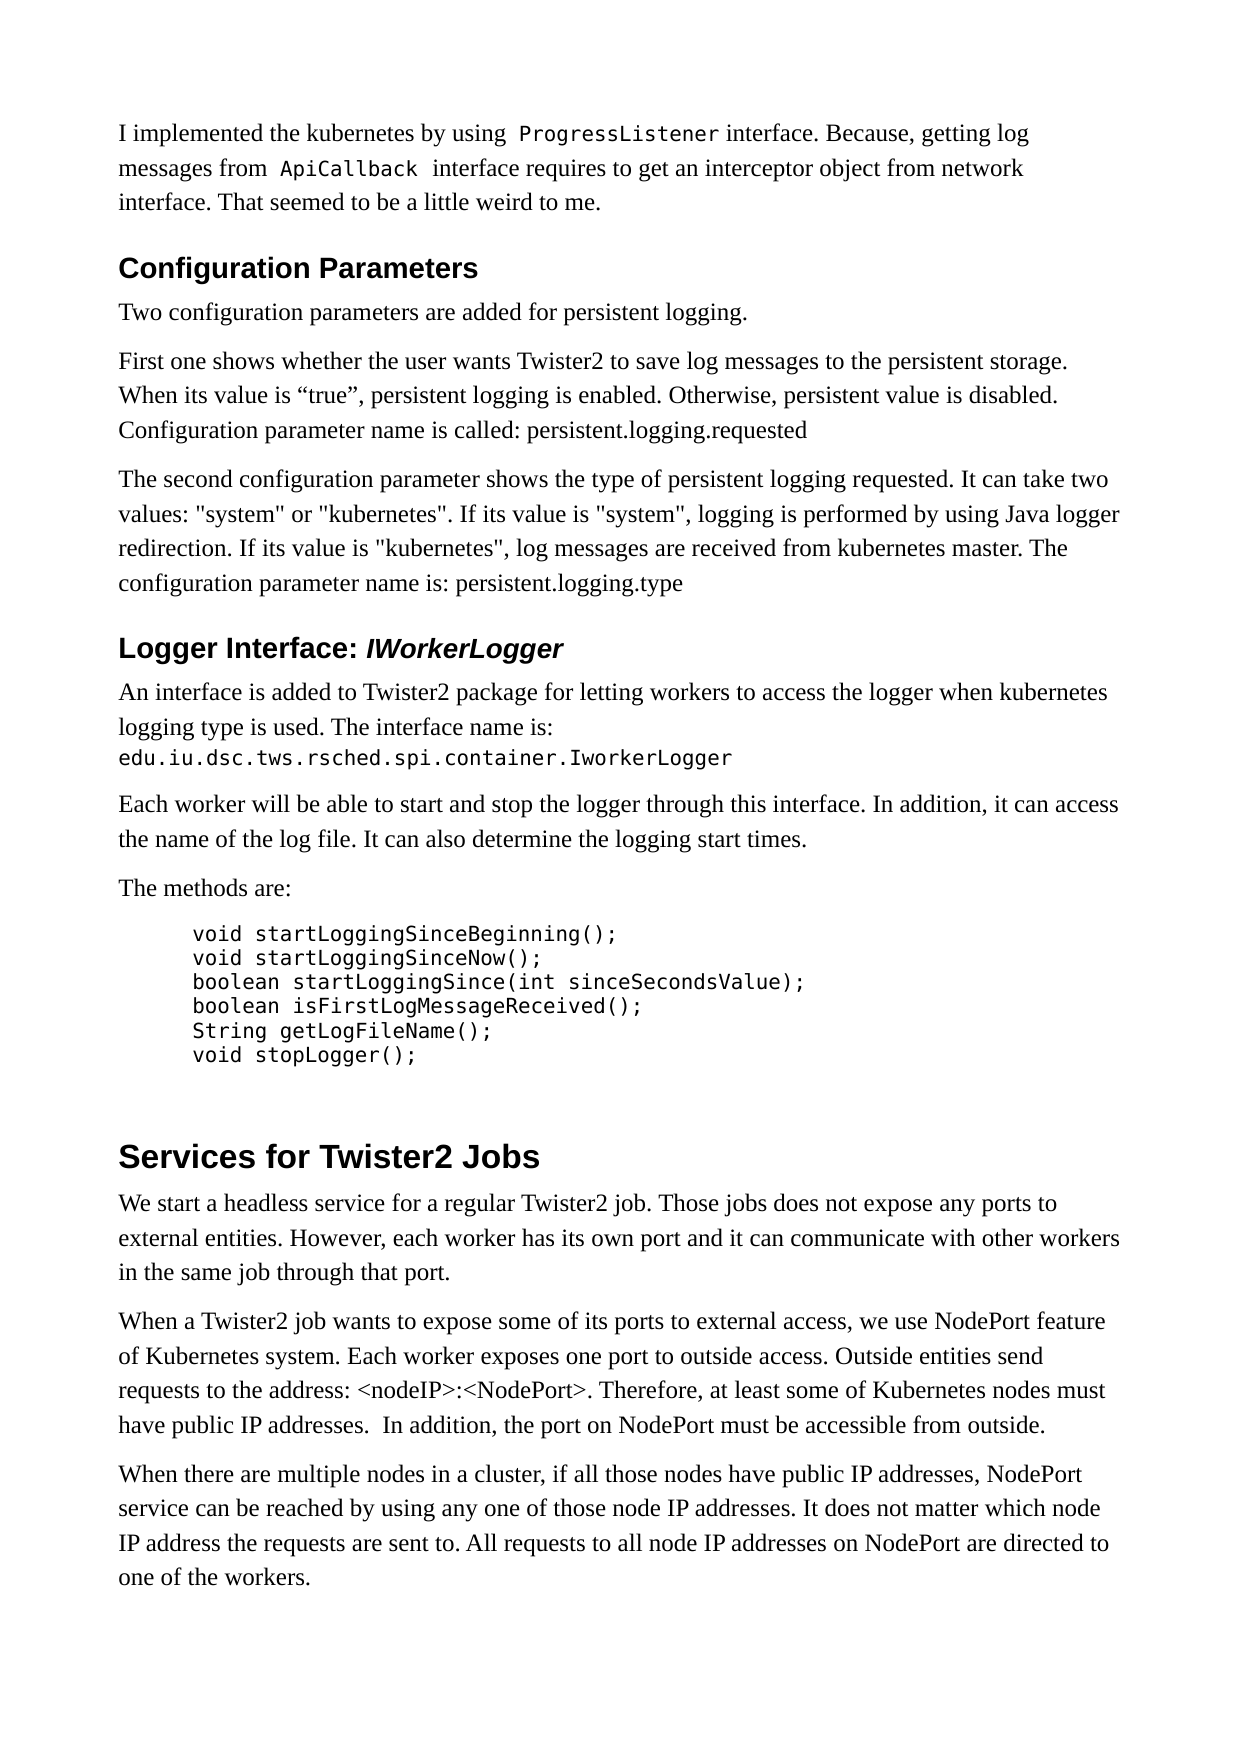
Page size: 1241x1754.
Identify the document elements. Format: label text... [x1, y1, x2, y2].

text void startLoggingSinceNow(); [192, 946, 1122, 970]
text The methods are: [118, 873, 1122, 901]
text When there are multiple nodes in a cluster, if all those nodes have public IP addresses, NodePort service can be reached by using any one of those node IP addresses. It does not matter which node IP address the requests are sent to. All requests to all node IP addresses on NodePort are directed to one of the workers. [118, 1459, 1122, 1591]
text When a Twister2 job wants to expose some of its ports to external access, we use NodePort feature of Kubernetes system. Each worker exposes one port to outside access. Outside entities send requests to the address: <nodeIP>:<NodePort>. Therefore, at least some of Kubernetes nodes must have public IP addresses. In addition, the port on NodePort must be accessible from outside. [118, 1306, 1122, 1439]
text boolean isFirstLogMessageReceived(); [192, 994, 1122, 1019]
subtitle Configuration Parameters [118, 251, 1122, 284]
text void startLoggingSinceBeginning(); [192, 922, 1122, 946]
text String getLogFileName(); [192, 1019, 1122, 1043]
text boolean startLoggingSince(int sinceSecondsValue); [192, 970, 1122, 994]
text The second configuration parameter shows the type of persistent logging requested. It can take two values: "system" or "kubernetes". If its value is "system", logging is performed by using Java logger redirection. If its value is "kubernetes", log messages are received from kubernetes master. The configuration parameter name is: persistent.logging.type [118, 464, 1122, 596]
text void stopLogger(); [192, 1043, 1122, 1067]
text Each worker will be able to start and stop the logger through this interface. In addition, it can access the name of the log file. It can also determine the logging start times. [118, 789, 1122, 852]
subtitle Services for Twister2 Jobs [118, 1137, 1122, 1176]
text Two configuration parameters are added for persistent logging. [118, 297, 1122, 326]
text I implemented the kubernetes by using ProgressListener interface. Because, getting log messages from ApiCallback interface requires to get an interceptor object from network interface. That seemed to be a little weird to me. [118, 118, 1122, 216]
text First one shows whether the user wants Twister2 to save log messages to the persistent storage. When its value is “true”, persistent logging is enabled. Otherwise, persistent value is disabled. Configuration parameter name is called: persistent.logging.requested [118, 346, 1122, 444]
subtitle Logger Interface: IWorkerLogger [118, 631, 1122, 665]
text We start a headless service for a regular Twister2 job. Those jobs does not expose any ports to external entities. However, each worker has its own port and it can communicate with other workers in the same job through that port. [118, 1188, 1122, 1286]
text An interface is added to Twister2 package for letting workers to access the logger when kubernetes logging type is used. The interface name is: edu.iu.dsc.tws.rsched.spi.container.IworkerLogger [118, 677, 1122, 770]
